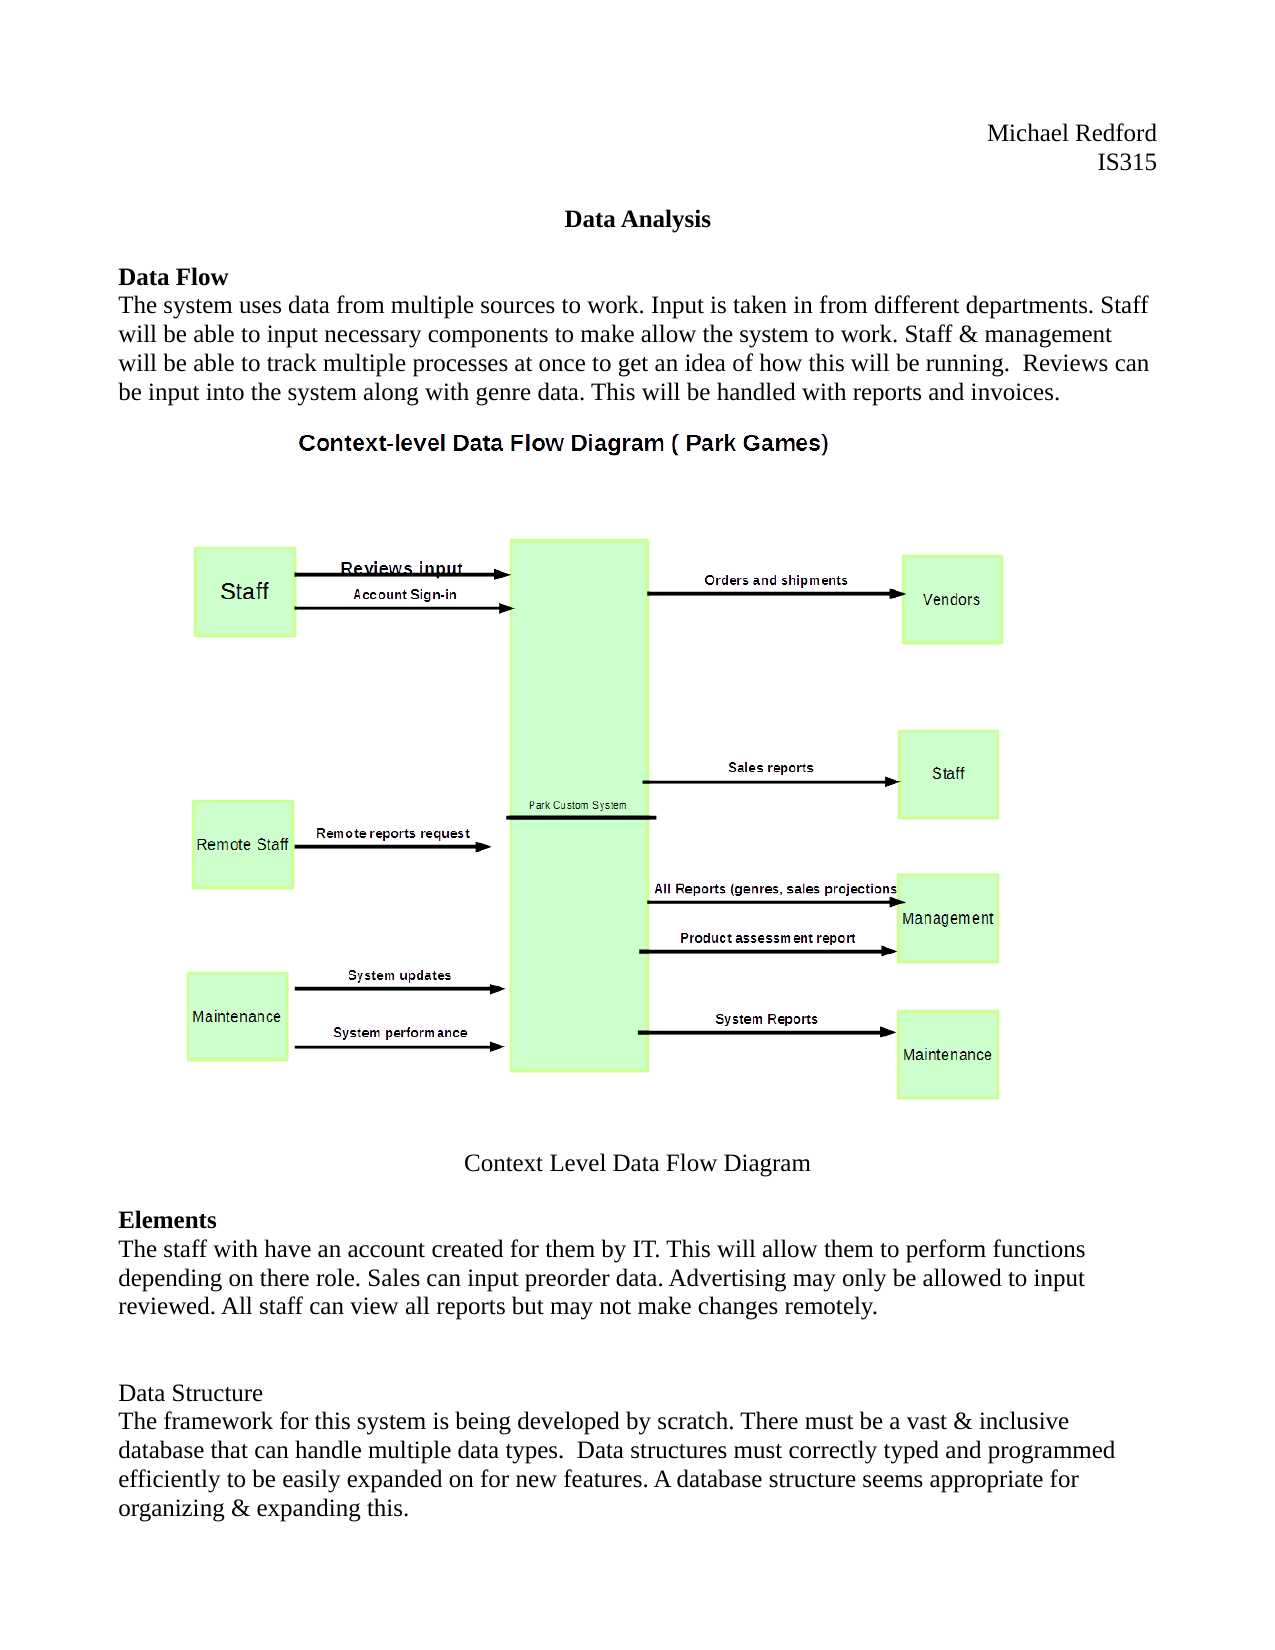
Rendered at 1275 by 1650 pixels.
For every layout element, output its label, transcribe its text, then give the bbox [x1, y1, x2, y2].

picture [157, 405, 1118, 1148]
text Data Structure [118, 1378, 1157, 1406]
text The system uses data from multiple sources to work. Input is taken in from different departments. Staff will be able to input necessary components to make allow the system to work. Staff & management will be able to track multiple processes at once to get an idea of how this will be running. Reviews can be input into the system along with genre data. This will be handled with reports and invoices. [118, 291, 1157, 406]
text The framework for this system is being developed by scratch. There must be a vast & inclusive database that can handle multiple data types. Data structures must correctly typed and programmed efficiently to be easily expanded on for new features. A database structure seems appropriate for organizing & expanding this. [118, 1406, 1157, 1521]
text Michael Redford [118, 118, 1157, 147]
text Data Flow [118, 262, 1157, 291]
text IS315 [118, 147, 1157, 176]
text The staff with have an account created for them by IT. This will allow them to perform functions depending on there role. Sales can input preorder data. Advertising may only be allowed to input reviewed. All staff can view all reports but may not make changes remotely. [118, 1234, 1157, 1320]
text Data Analysis [118, 204, 1157, 233]
text Context Level Data Flow Diagram [118, 406, 1157, 1176]
text Elements [118, 1205, 1157, 1234]
